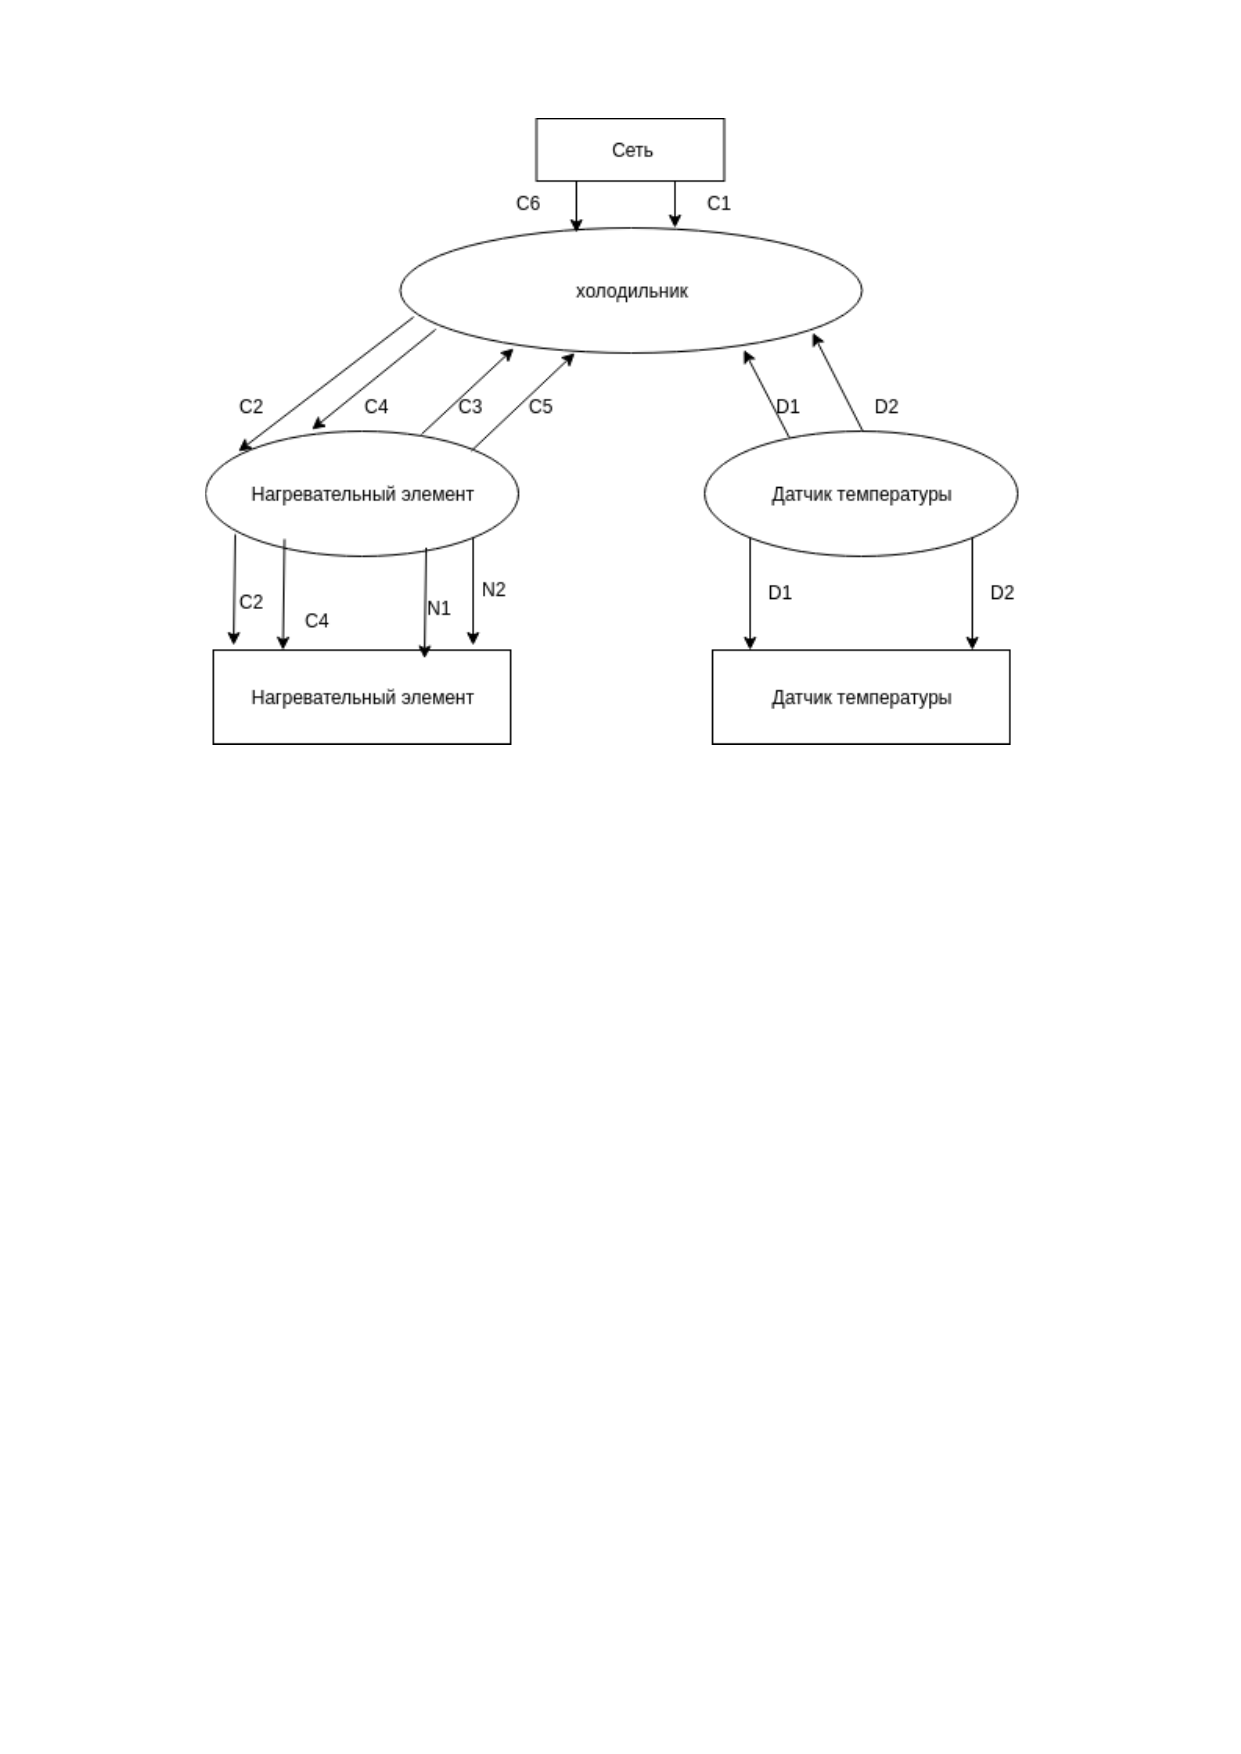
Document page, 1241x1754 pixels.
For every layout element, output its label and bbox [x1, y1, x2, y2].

picture [205, 118, 1035, 745]
